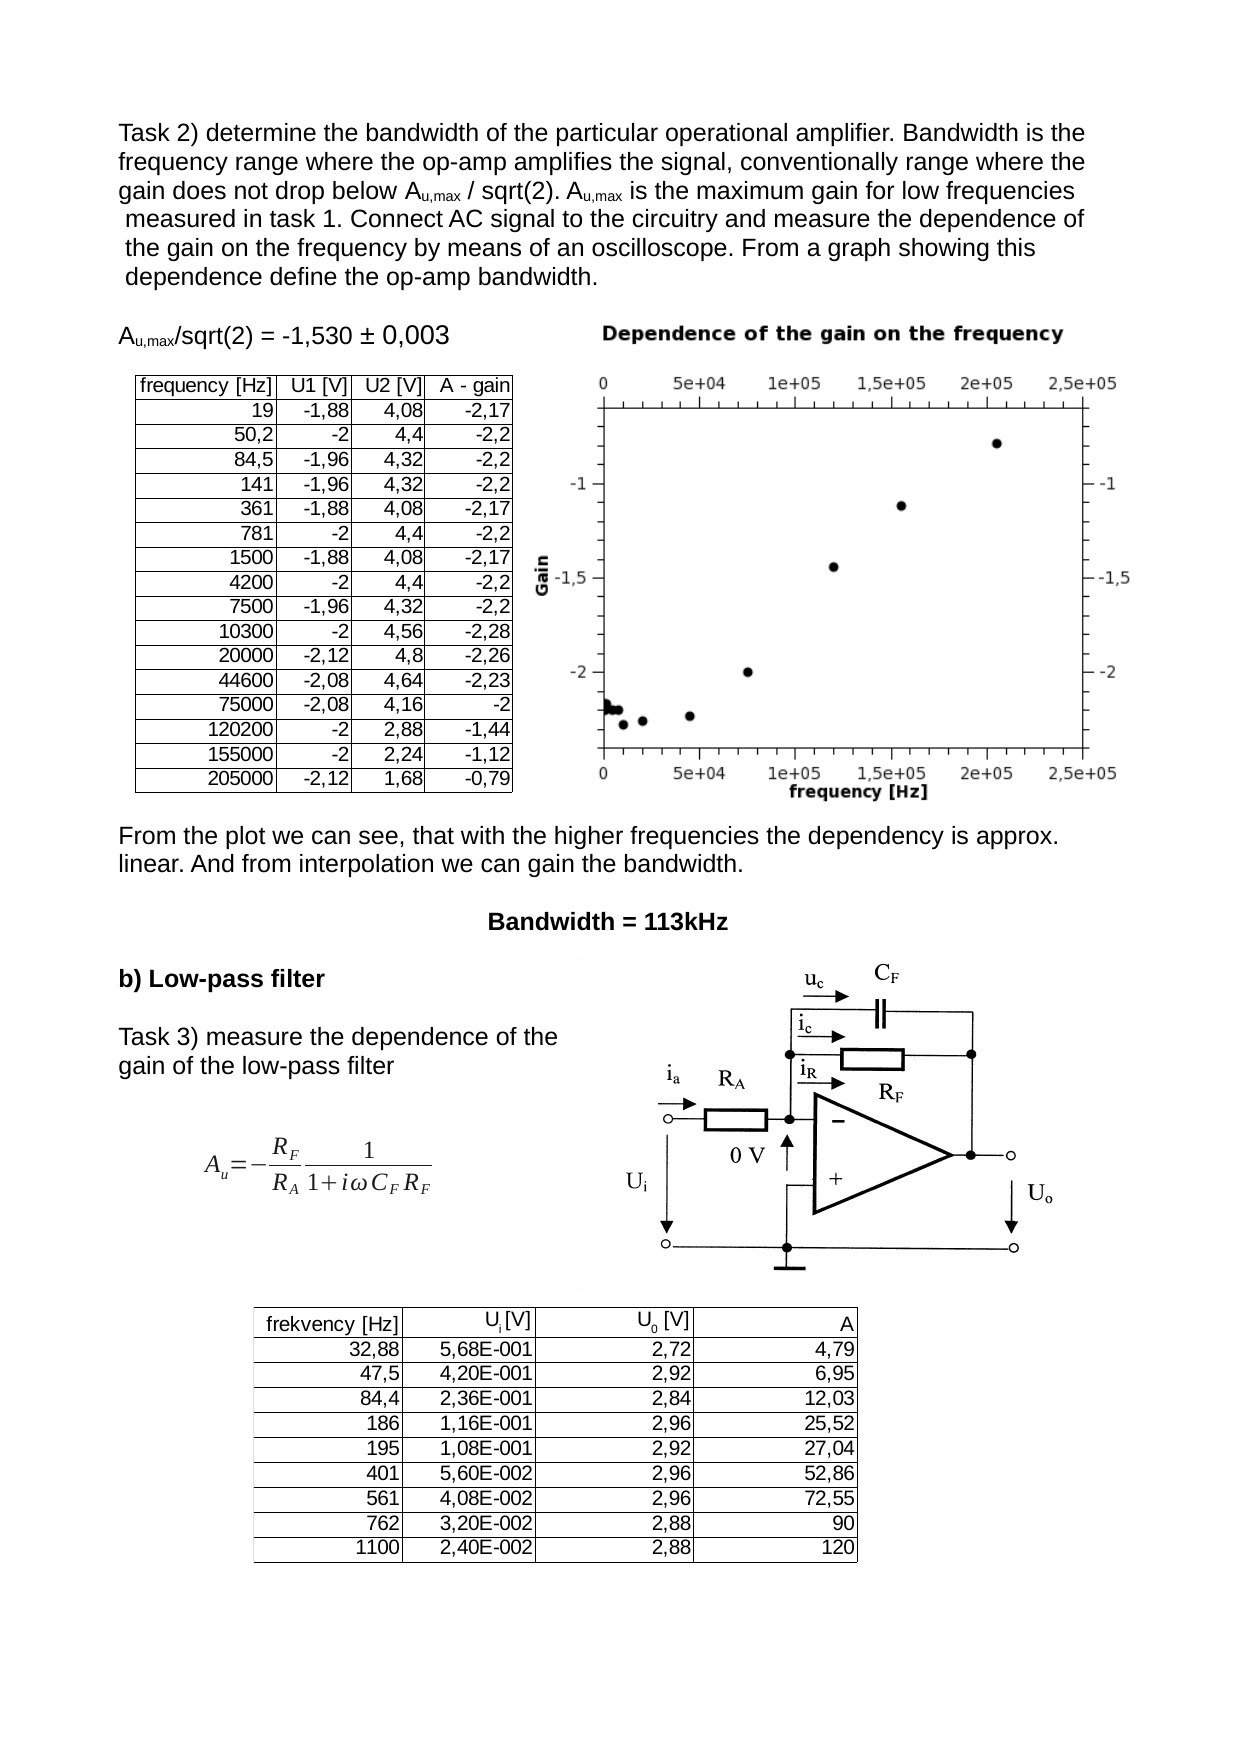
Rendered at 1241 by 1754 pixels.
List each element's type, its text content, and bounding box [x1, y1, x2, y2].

text Au,max/sqrt(2) = -1,530 ± 0,003 [118, 319, 525, 351]
picture [525, 316, 1139, 816]
text the gain on the frequency by means of an oscilloscope. From a graph showing this [118, 233, 1122, 262]
text From the plot we can see, that with the higher frequencies the dependency is approx. linear. And from interpolation we can gain the bandwidth. [118, 476, 1122, 878]
text b) Low-pass filter [118, 964, 578, 993]
text frequency range where the op-amp amplifies the signal, conventionally range where the gain does not drop below Au,max / sqrt(2). Au,max is the maximum gain for low frequencies [118, 147, 1122, 204]
text Bandwidth = 113kHz [118, 907, 1122, 936]
text Task 2) determine the bandwidth of the particular operational amplifier. Bandwidth is the [118, 118, 1122, 147]
picture [578, 955, 1084, 1292]
text dependence define the op-amp bandwidth. [118, 262, 1122, 291]
text Task 3) measure the dependence of the gain of the low-pass filter [118, 1022, 578, 1079]
text measured in task 1. Connect AC signal to the circuitry and measure the dependence of [118, 204, 1122, 233]
text [1084, 964, 1122, 993]
text [1084, 1022, 1122, 1079]
